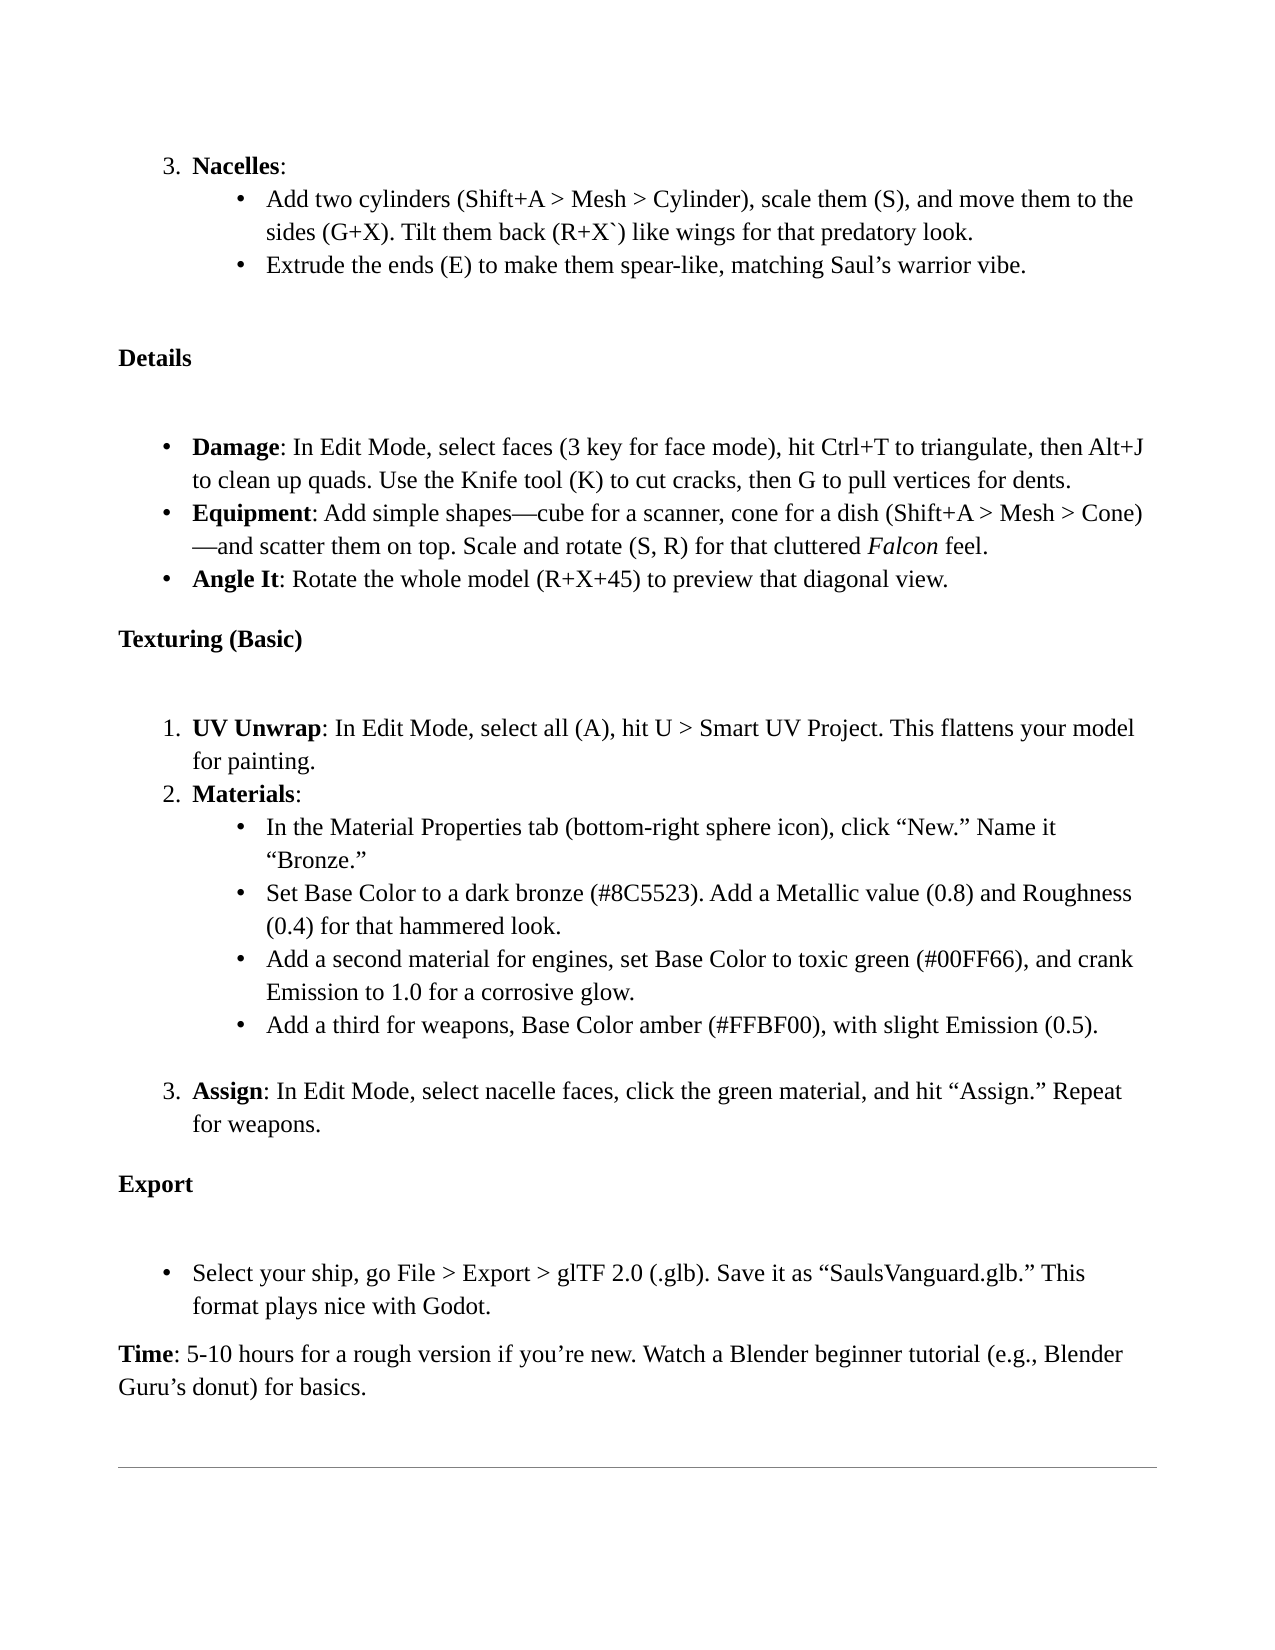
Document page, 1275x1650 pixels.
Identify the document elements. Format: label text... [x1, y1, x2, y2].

list Angle It: Rotate the whole model (R+X+45) to preview that diagonal view. [162, 564, 1157, 593]
list Extrude the ends (E) to make them spear-like, matching Saul’s warrior vibe. [236, 250, 1157, 279]
list Nacelles: [162, 151, 1157, 180]
list UV Unwrap: In Edit Mode, select all (A), hit U > Smart UV Project. This flattens your model for painting. [162, 713, 1157, 775]
list In the Material Properties tab (bottom-right sphere icon), click “New.” Name it “Bronze.” [236, 812, 1157, 874]
list Add a second material for engines, set Base Color to toxic green (#00FF66), and crank Emission to 1.0 for a corrosive glow. [236, 944, 1157, 1006]
subtitle Export [118, 1169, 1157, 1198]
list Assign: In Edit Mode, select nacelle faces, click the green material, and hit “Assign.” Repeat for weapons. [162, 1076, 1157, 1138]
list Select your ship, go File > Export > glTF 2.0 (.glb). Save it as “SaulsVanguard.glb.” This format plays nice with Godot. [162, 1258, 1157, 1320]
list Set Base Color to a dark bronze (#8C5523). Add a Metallic value (0.8) and Roughness (0.4) for that hammered look. [236, 878, 1157, 940]
list Add two cylinders (Shift+A > Mesh > Cylinder), scale them (S), and move them to the sides (G+X). Tilt them back (R+X`) like wings for that predatory look. [236, 184, 1157, 246]
subtitle Texturing (Basic) [118, 624, 1157, 653]
list Equipment: Add simple shapes—cube for a scanner, cone for a dish (Shift+A > Mesh > Cone)—and scatter them on top. Scale and rotate (S, R) for that cluttered Falcon feel. [162, 498, 1157, 560]
text Time: 5-10 hours for a rough version if you’re new. Watch a Blender beginner tutorial (e.g., Blender Guru’s donut) for basics. [118, 1339, 1157, 1401]
subtitle Details [118, 343, 1157, 372]
list Damage: In Edit Mode, select faces (3 key for face mode), hit Ctrl+T to triangulate, then Alt+J to clean up quads. Use the Knife tool (K) to cut cracks, then G to pull vertices for dents. [162, 432, 1157, 494]
list Materials: [162, 779, 1157, 808]
list Add a third for weapons, Base Color amber (#FFBF00), with slight Emission (0.5). [236, 1010, 1157, 1039]
